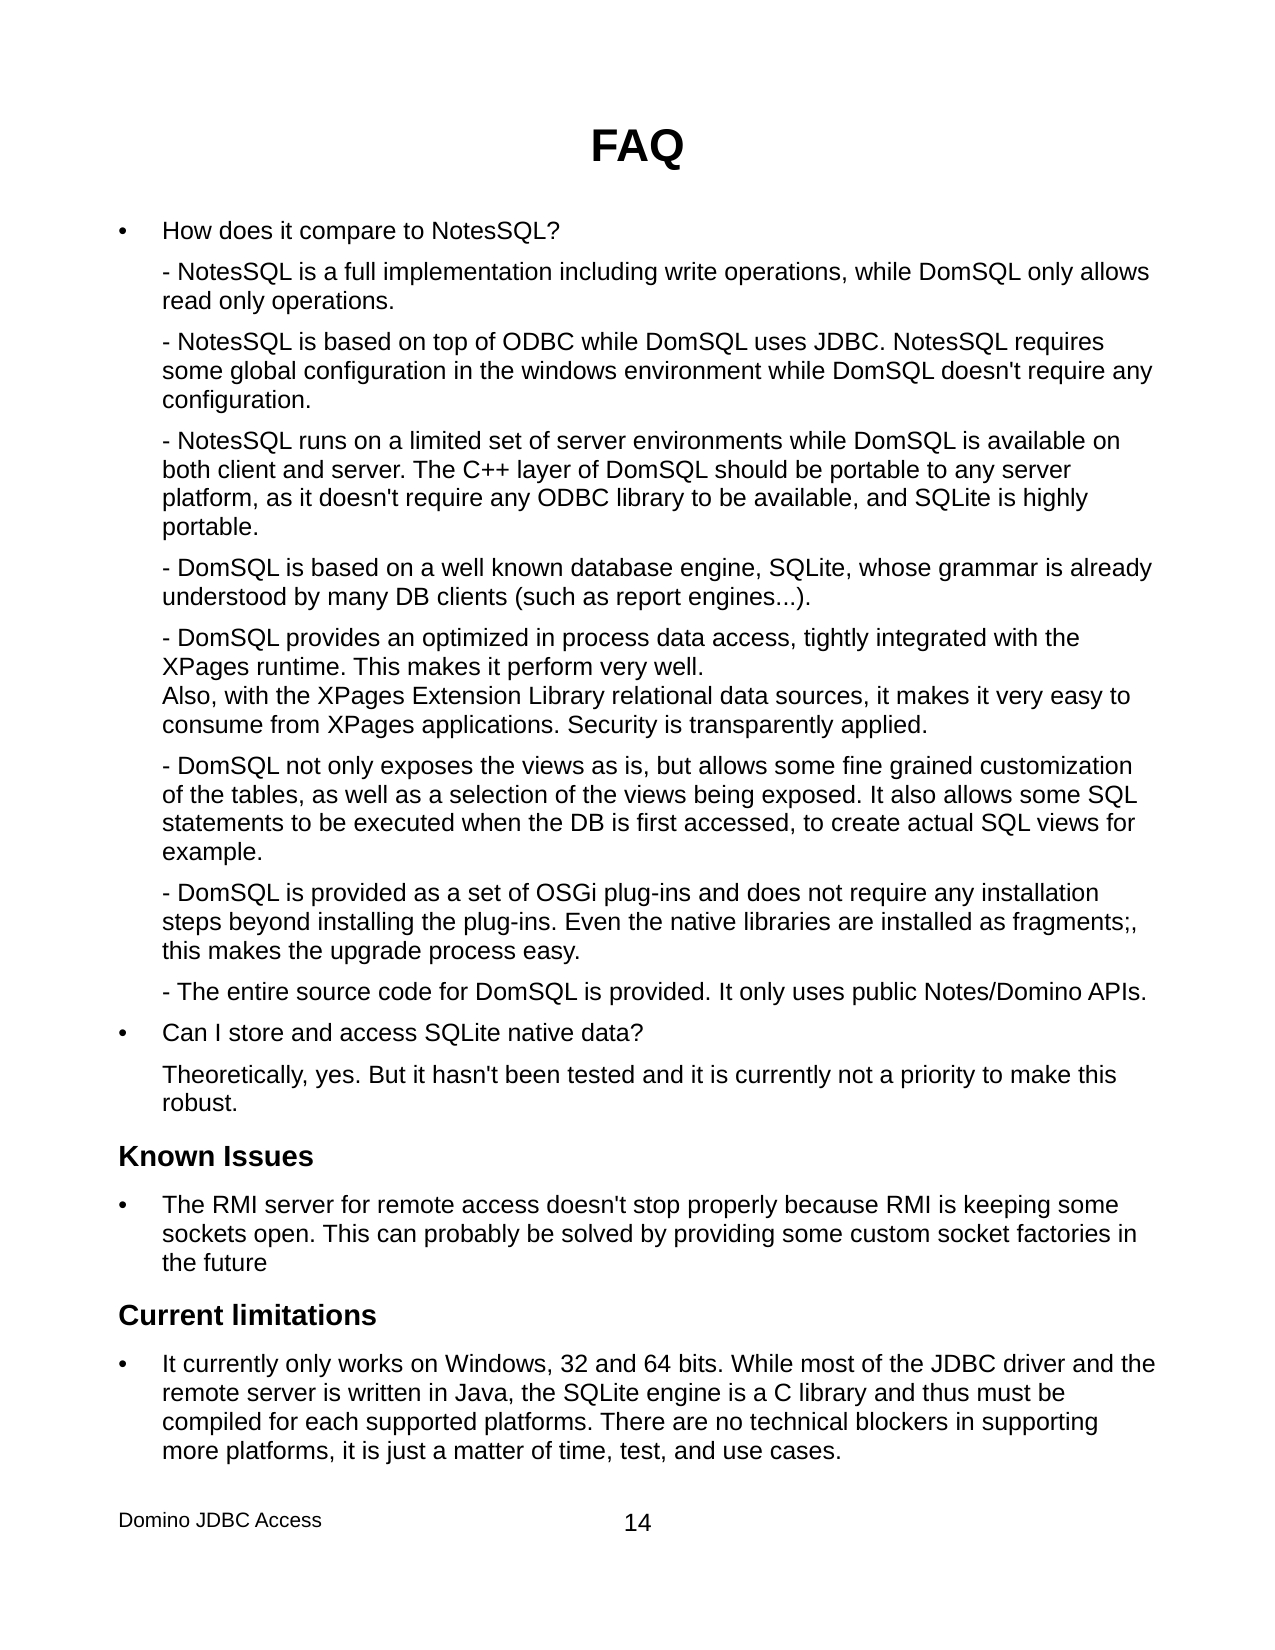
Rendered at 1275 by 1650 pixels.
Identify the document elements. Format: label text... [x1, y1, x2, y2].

list Theoretically, yes. But it hasn't been tested and it is currently not a priority to make this robust. [118, 1059, 1157, 1117]
list - NotesSQL runs on a limited set of server environments while DomSQL is available on both client and server. The C++ layer of DomSQL should be portable to any server platform, as it doesn't require any ODBC library to be available, and SQLite is highly portable. [118, 426, 1157, 541]
list - DomSQL is based on a well known database engine, SQLite, whose grammar is already understood by many DB clients (such as report engines...). [118, 553, 1157, 611]
list - NotesSQL is a full implementation including write operations, while DomSQL only allows read only operations. [118, 257, 1157, 314]
list How does it compare to NotesSQL? [118, 216, 1157, 244]
list - DomSQL is provided as a set of OSGi plug-ins and does not require any installation steps beyond installing the plug-ins. Even the native libraries are installed as fragments;, this makes the upgrade process easy. [118, 878, 1157, 964]
list - The entire source code for DomSQL is provided. It only uses public Notes/Domino APIs. [118, 977, 1157, 1006]
subtitle Current limitations [118, 1298, 1157, 1331]
list It currently only works on Windows, 32 and 64 bits. While most of the JDBC driver and the remote server is written in Java, the SQLite engine is a C library and thus must be compiled for each supported platforms. There are no technical blockers in supporting more platforms, it is just a matter of time, test, and use cases. [118, 1349, 1157, 1464]
list The RMI server for remote access doesn't stop properly because RMI is keeping some sockets open. This can probably be solved by providing some custom socket factories in the future [118, 1190, 1157, 1276]
list Can I store and access SQLite native data? [118, 1018, 1157, 1047]
subtitle Known Issues [118, 1138, 1157, 1172]
list - NotesSQL is based on top of ODBC while DomSQL uses JDBC. NotesSQL requires some global configuration in the windows environment while DomSQL doesn't require any configuration. [118, 327, 1157, 413]
list - DomSQL provides an optimized in process data access, tightly integrated with the XPages runtime. This makes it perform very well. Also, with the XPages Extension Library relational data sources, it makes it very easy to consume from XPages applications. Security is transparently applied. [118, 623, 1157, 738]
subtitle FAQ [118, 118, 1157, 171]
list - DomSQL not only exposes the views as is, but allows some fine grained customization of the tables, as well as a selection of the views being exposed. It also allows some SQL statements to be executed when the DB is first accessed, to create actual SQL views for example. [118, 751, 1157, 866]
